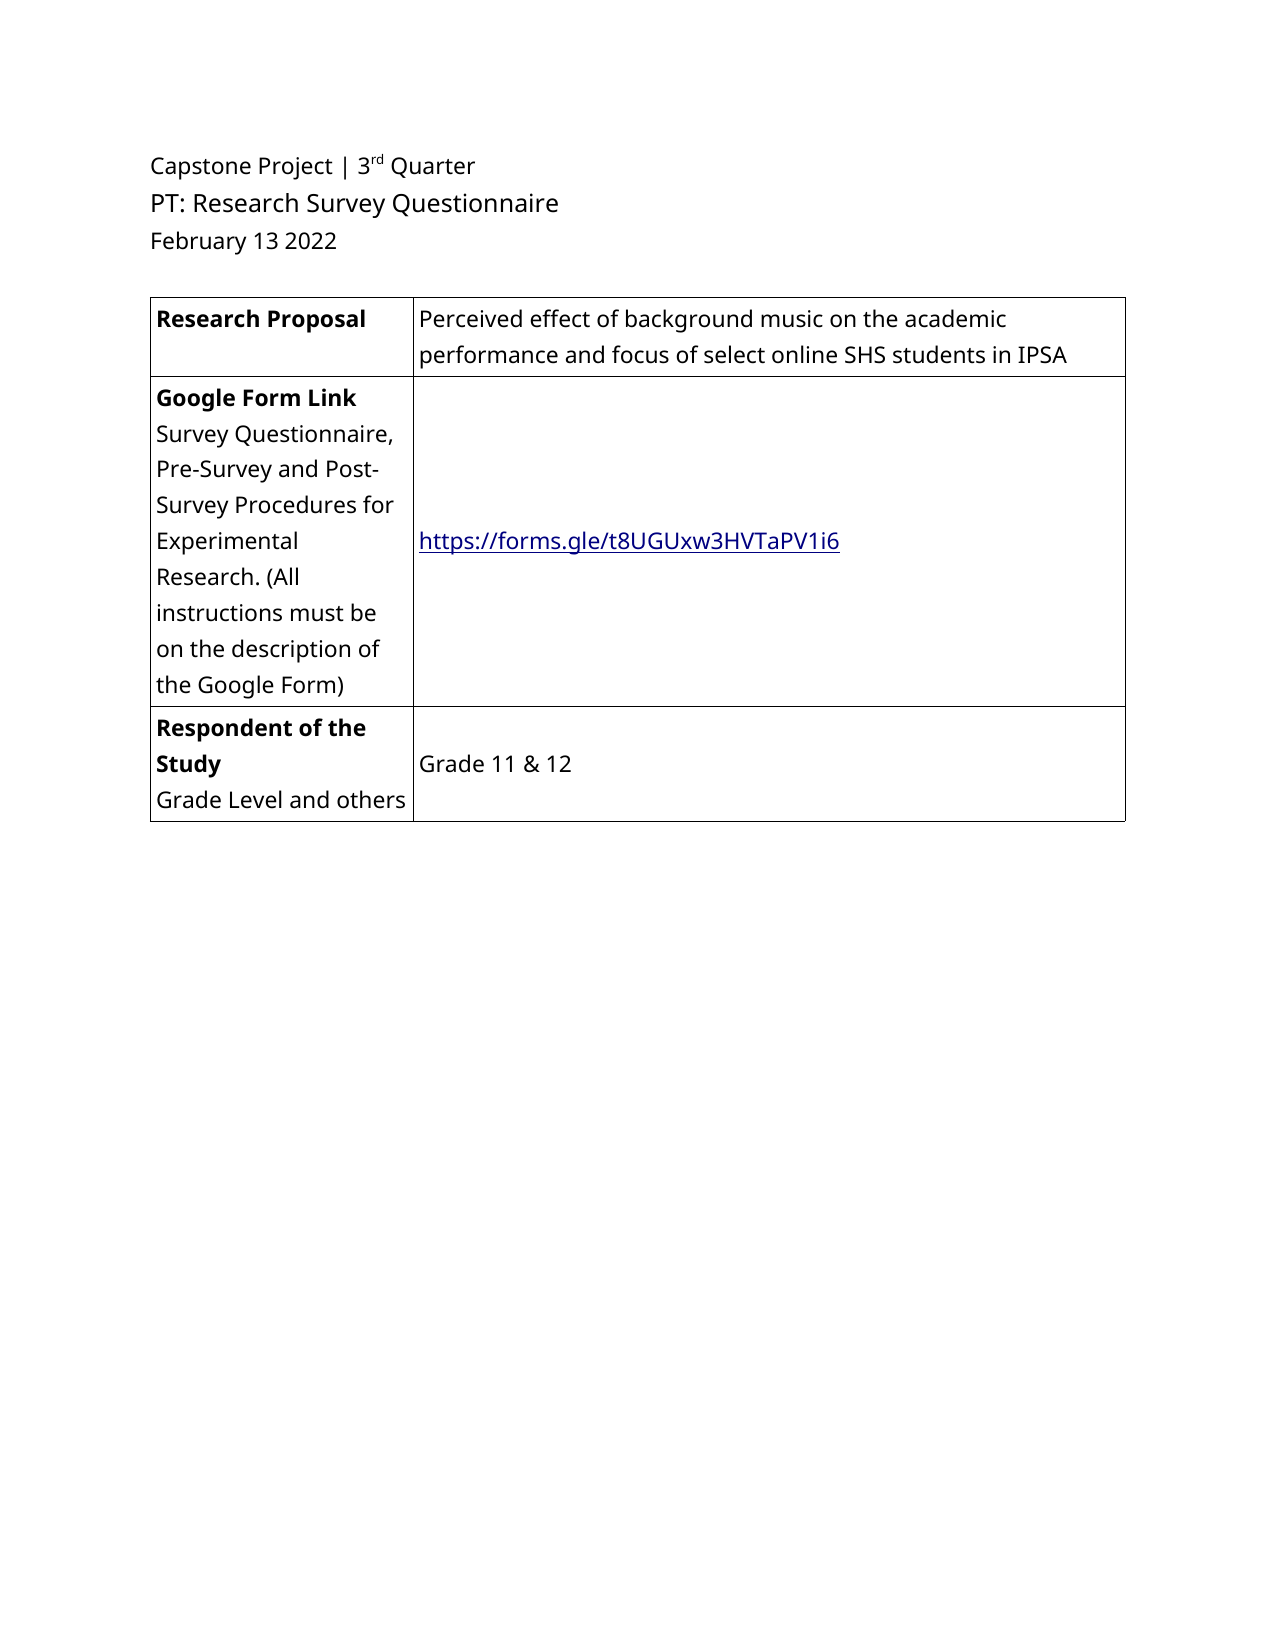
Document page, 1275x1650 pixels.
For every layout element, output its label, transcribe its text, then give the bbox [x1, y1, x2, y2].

table_cell https://forms.gle/t8UGUxw3HVTaPV1i6 [414, 377, 1125, 706]
table_header Perceived effect of background music on the academic performance and focus of select online SHS students in IPSA [414, 298, 1125, 376]
table_cell Respondent of the Study Grade Level and others [151, 707, 413, 821]
table_header Research Proposal [151, 298, 413, 376]
text PT: Research Survey Questionnaire [150, 186, 1125, 220]
text February 13 2022 [150, 225, 1125, 256]
table_cell Google Form Link Survey Questionnaire, Pre-Survey and Post-Survey Procedures for Experimental Research. (All instructions must be on the description of the Google Form) [151, 377, 413, 706]
table_cell Grade 11 & 12 [414, 707, 1125, 821]
text Capstone Project | 3rd Quarter [150, 150, 1125, 181]
